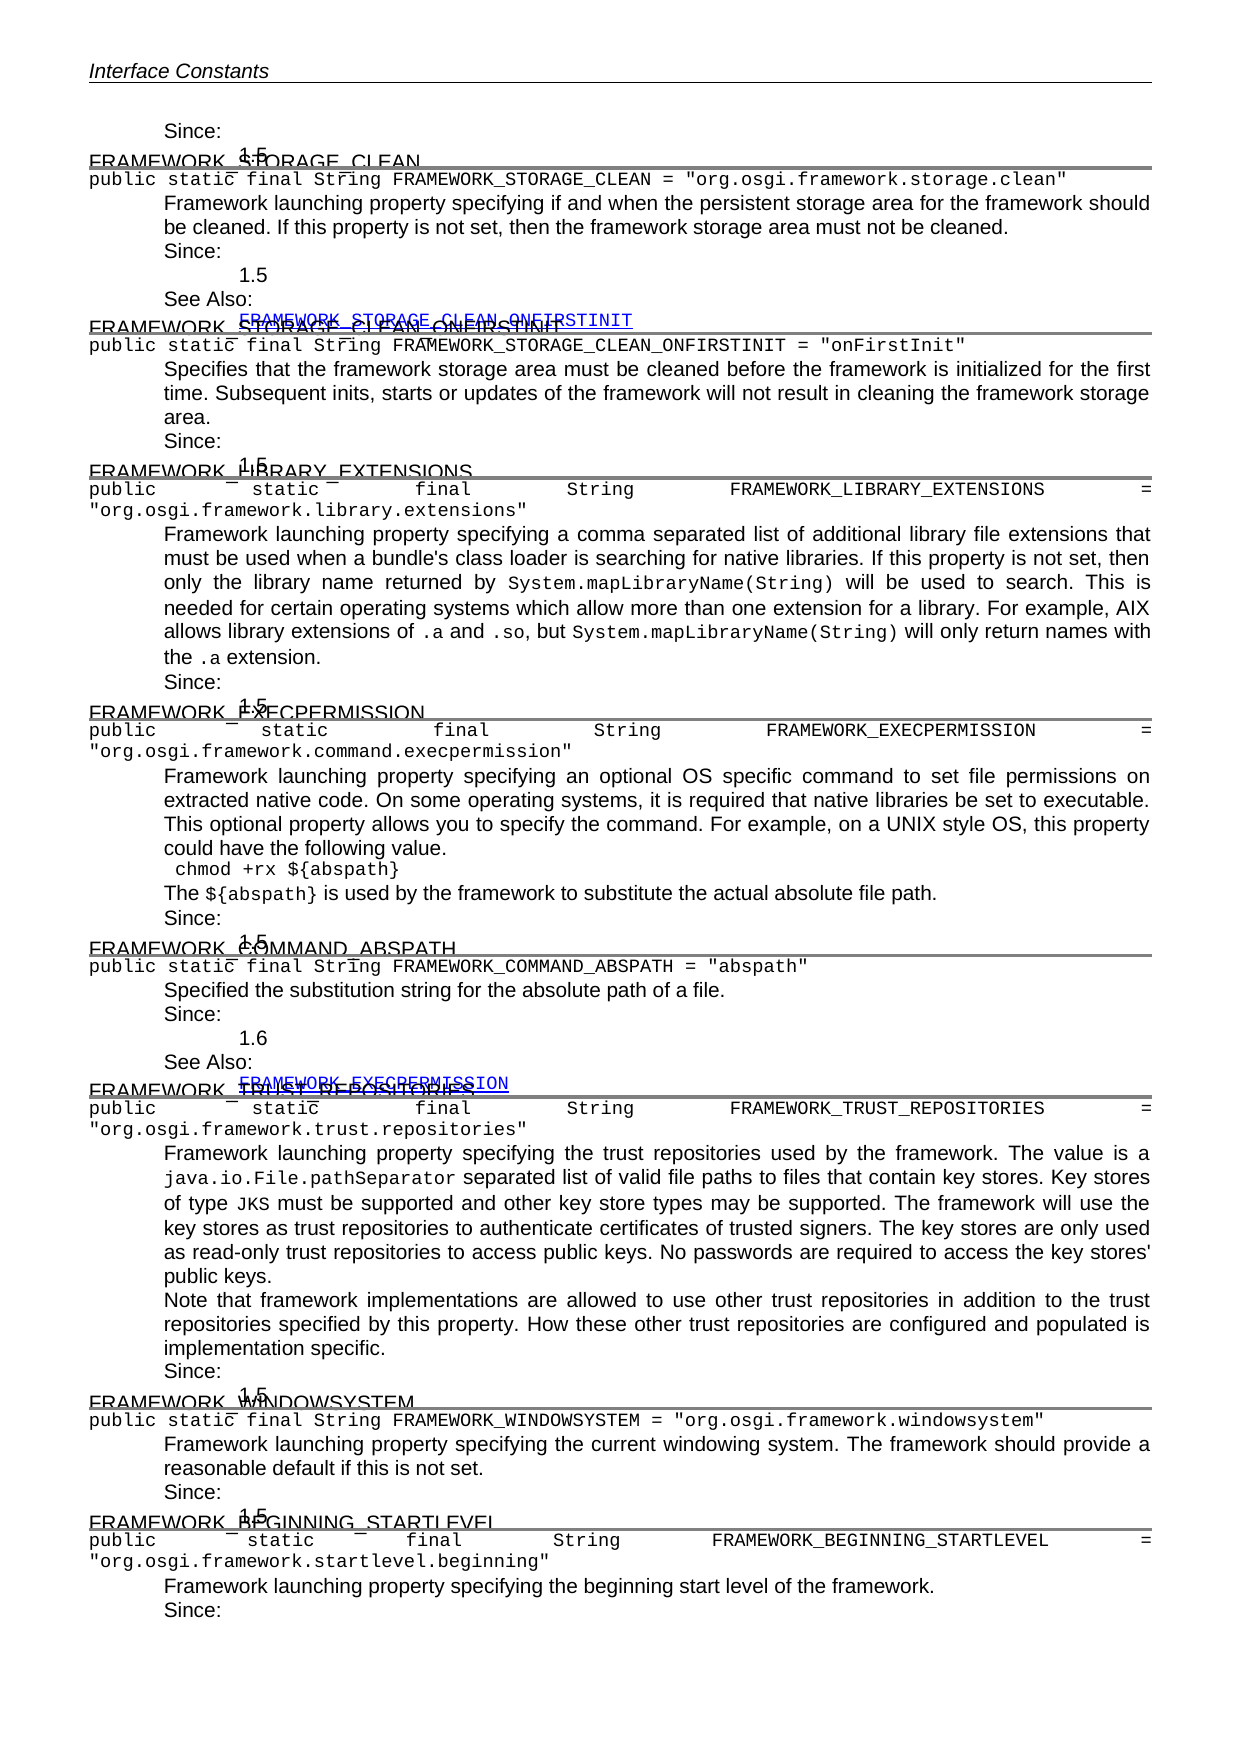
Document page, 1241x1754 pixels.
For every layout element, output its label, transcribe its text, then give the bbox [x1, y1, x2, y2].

text 1.6 [238, 1026, 1152, 1050]
text Since: [163, 1597, 1152, 1621]
text Framework launching property specifying a comma separated list of additional library file extensions that must be used when a bundle's class loader is searching for native libraries. If this property is not set, then only the library name returned by System.mapLibraryName(String) will be used to search. This is needed for certain operating systems which allow more than one extension for a library. For example, AIX allows library extensions of .a and .so, but System.mapLibraryName(String) will only return names with the .a extension. [163, 522, 1152, 670]
text See Also: [163, 287, 1152, 311]
text Note that framework implementations are allowed to use other trust repositories in addition to the trust repositories specified by this property. How these other trust repositories are configured and populated is implementation specific. [163, 1287, 1152, 1359]
text The ${abspath} is used by the framework to substitute the actual absolute file path. [163, 881, 1152, 906]
text 1.5 [238, 263, 1152, 287]
text Since: [163, 906, 1152, 930]
text Since: [163, 670, 1152, 694]
text Specifies that the framework storage area must be cleaned before the framework is initialized for the first time. Subsequent inits, starts or updates of the framework will not result in cleaning the framework storage area. [163, 357, 1152, 428]
text FRAMEWORK_EXECPERMISSION [238, 1074, 1152, 1095]
text chmod +rx ${abspath} [163, 859, 1152, 881]
text Framework launching property specifying if and when the persistent storage area for the framework should be cleaned. If this property is not set, then the framework storage area must not be cleaned. [163, 191, 1152, 239]
text Since: [163, 118, 1152, 142]
text Framework launching property specifying the current windowing system. The framework should provide a reasonable default if this is not set. [163, 1432, 1152, 1480]
text FRAMEWORK_STORAGE_CLEAN_ONFIRSTINIT [238, 311, 1152, 332]
text Framework launching property specifying the beginning start level of the framework. [163, 1573, 1152, 1597]
text Framework launching property specifying an optional OS specific command to set file permissions on extracted native code. On some operating systems, it is required that native libraries be set to executable. This optional property allows you to specify the command. For example, on a UNIX style OS, this property could have the following value. [163, 763, 1152, 859]
text Framework launching property specifying the trust repositories used by the framework. The value is a java.io.File.pathSeparator separated list of valid file paths to files that contain key stores. Key stores of type JKS must be supported and other key store types may be supported. The framework will use the key stores as trust repositories to authenticate certificates of trusted signers. The key stores are only used as read-only trust repositories to access public keys. No passwords are required to access the key stores' public keys. [163, 1141, 1152, 1287]
text public static final String FRAMEWORK_LIBRARY_EXTENSIONS = "org.osgi.framework.library.extensions" [88, 480, 1152, 522]
text Since: [163, 1359, 1152, 1383]
text 1.5 [238, 452, 1152, 476]
text public static final String FRAMEWORK_WINDOWSYSTEM = "org.osgi.framework.windowsystem" [88, 1411, 1152, 1432]
text Since: [163, 239, 1152, 263]
text public static final String FRAMEWORK_BEGINNING_STARTLEVEL = "org.osgi.framework.startlevel.beginning" [88, 1531, 1152, 1573]
text public static final String FRAMEWORK_EXECPERMISSION = "org.osgi.framework.command.execpermission" [88, 721, 1152, 763]
text public static final String FRAMEWORK_COMMAND_ABSPATH = "abspath" [88, 957, 1152, 978]
text public static final String FRAMEWORK_STORAGE_CLEAN_ONFIRSTINIT = "onFirstInit" [88, 335, 1152, 357]
text 1.5 [238, 142, 1152, 166]
text Since: [163, 1002, 1152, 1026]
text 1.5 [238, 1383, 1152, 1407]
text Specified the substitution string for the absolute path of a file. [163, 978, 1152, 1002]
text Since: [163, 428, 1152, 452]
text See Also: [163, 1050, 1152, 1074]
text Since: [163, 1480, 1152, 1504]
text 1.5 [238, 694, 1152, 718]
text 1.5 [238, 1504, 1152, 1528]
text 1.5 [238, 930, 1152, 954]
text public static final String FRAMEWORK_TRUST_REPOSITORIES = "org.osgi.framework.trust.repositories" [88, 1099, 1152, 1141]
text public static final String FRAMEWORK_STORAGE_CLEAN = "org.osgi.framework.storage.clean" [88, 170, 1152, 191]
